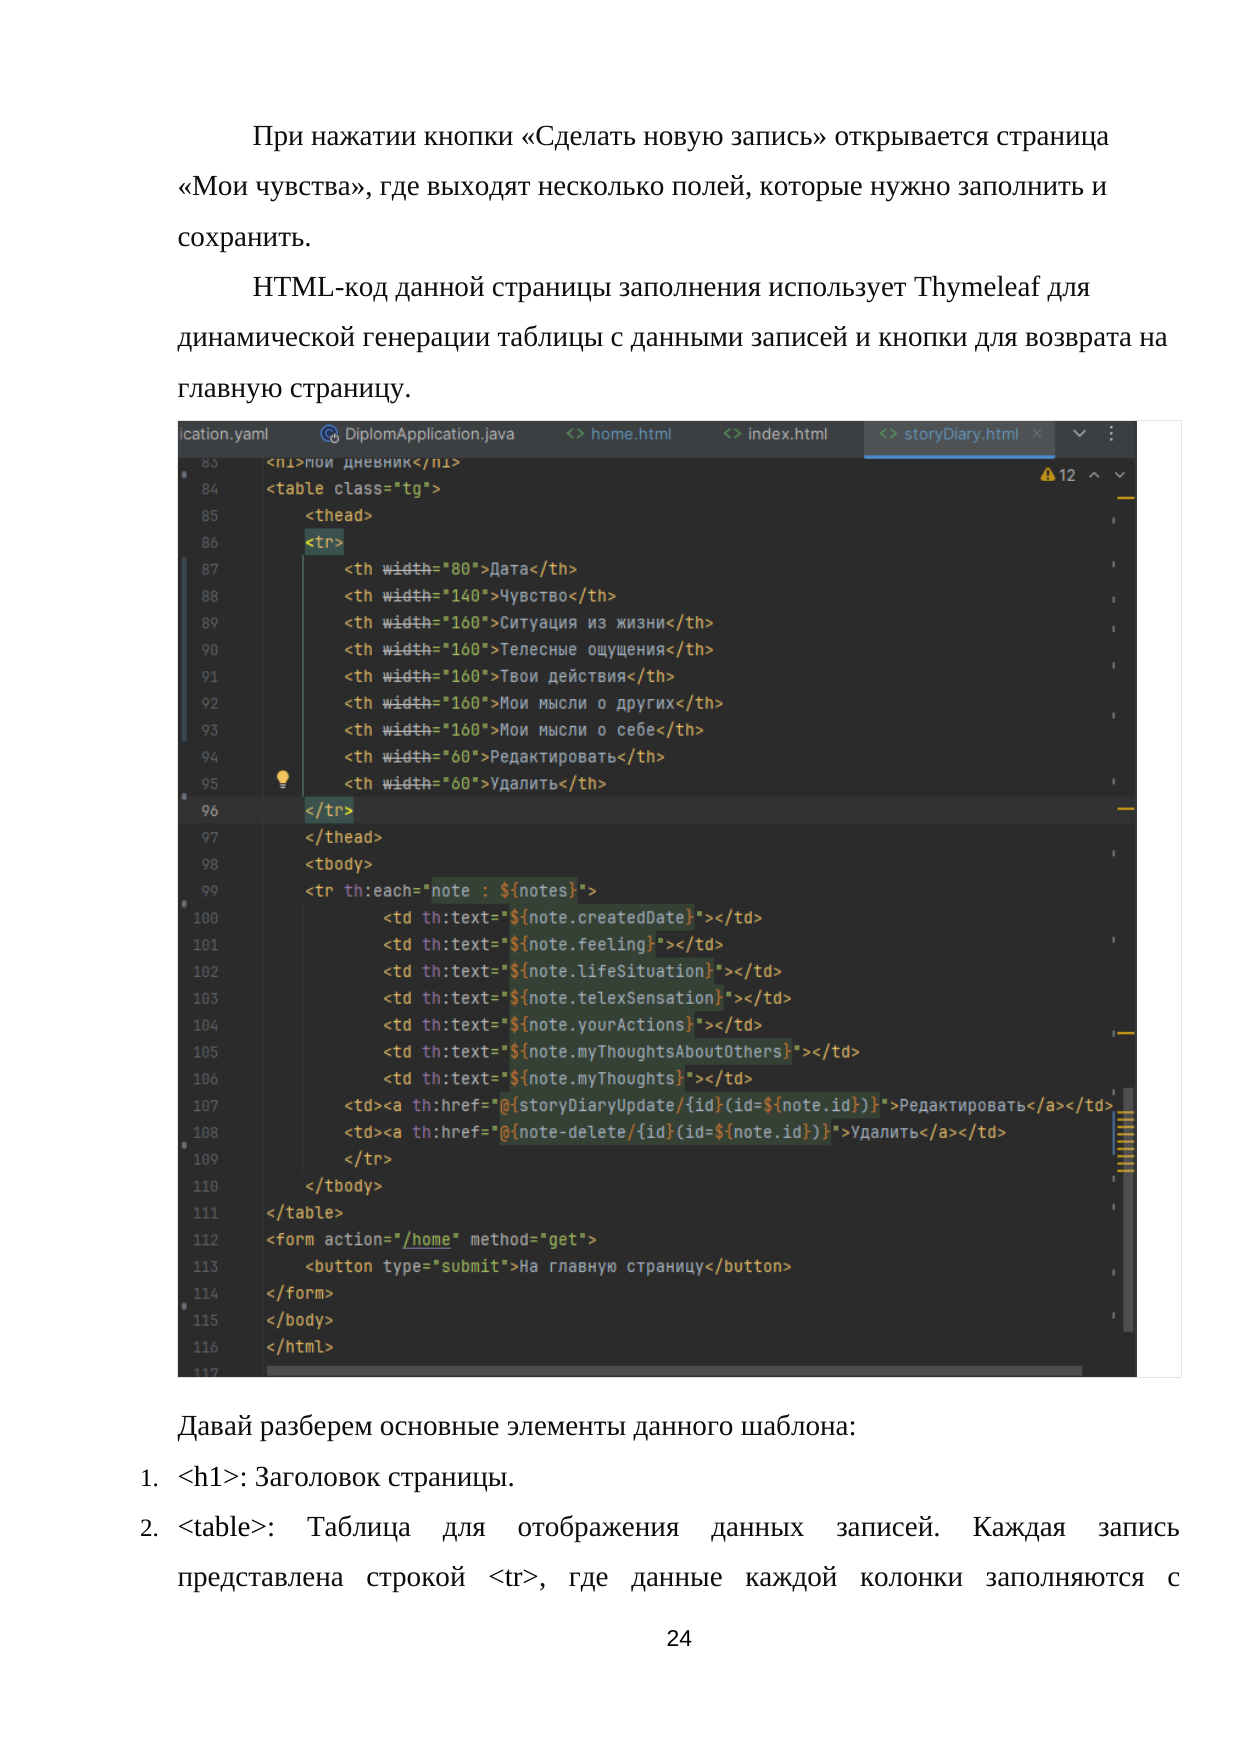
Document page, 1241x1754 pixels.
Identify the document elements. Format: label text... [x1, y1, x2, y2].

text При нажатии кнопки «Сделать новую запись» открывается страница «Мои чувства», где выходят несколько полей, которые нужно заполнить и сохранить. [177, 118, 1181, 252]
text Давай разберем основные элементы данного шаблона: [177, 1408, 1181, 1442]
list <h1>: Заголовок страницы. [140, 1459, 1181, 1492]
list <table>: Таблица для отображения данных записей. Каждая запись представлена строкой <tr>, где данные каждой колонки заполняются с [140, 1509, 1181, 1593]
text HTML-код данной страницы заполнения использует Thymeleaf для динамической генерации таблицы с данными записей и кнопки для возврата на главную страницу. [177, 269, 1181, 403]
picture [178, 421, 1137, 1377]
